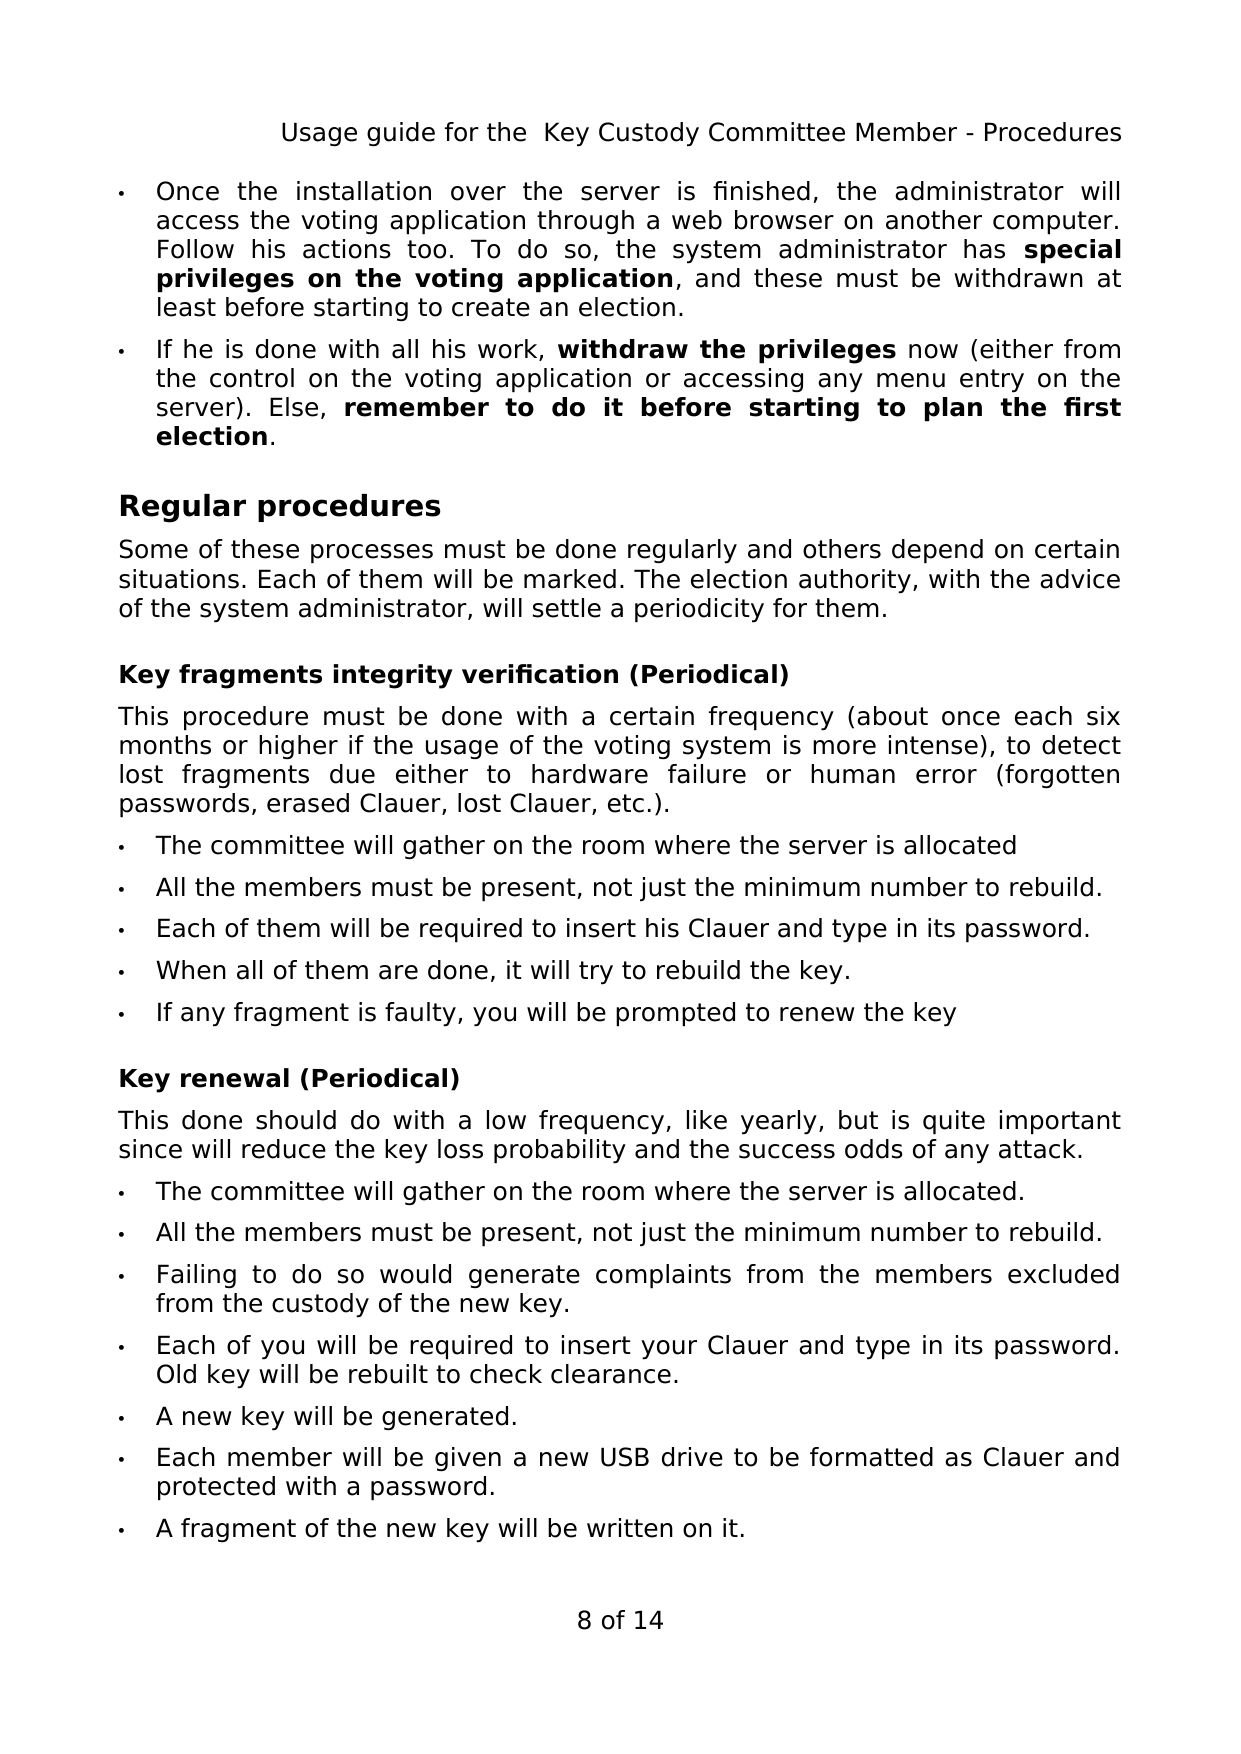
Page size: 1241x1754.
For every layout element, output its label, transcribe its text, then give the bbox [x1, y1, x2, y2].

list Failing to do so would generate complaints from the members excluded from the custody of the new key. [118, 1260, 1122, 1318]
text This done should do with a low frequency, like yearly, but is quite important since will reduce the key loss probability and the success odds of any attack. [118, 1106, 1122, 1164]
list When all of them are done, it will try to rebuild the key. [118, 956, 1122, 985]
text This procedure must be done with a certain frequency (about once each six months or higher if the usage of the voting system is more intense), to detect lost fragments due either to hardware failure or human error (forgotten passwords, erased Clauer, lost Clauer, etc.). [118, 702, 1122, 819]
subtitle Key renewal (Periodical) [118, 1064, 1122, 1093]
list The committee will gather on the room where the server is allocated [118, 831, 1122, 860]
text Some of these processes must be done regularly and others depend on certain situations. Each of them will be marked. The election authority, with the advice of the system administrator, will settle a periodicity for them. [118, 536, 1122, 623]
list Once the installation over the server is finished, the administrator will access the voting application through a web browser on another computer. Follow his actions too. To do so, the system administrator has special privileges on the voting application, and these must be withdrawn at least before starting to create an election. [118, 177, 1122, 323]
list All the members must be present, not just the minimum number to rebuild. [118, 873, 1122, 902]
subtitle Key fragments integrity verification (Periodical) [118, 661, 1122, 689]
list If any fragment is faulty, you will be prompted to renew the key [118, 998, 1122, 1027]
list A fragment of the new key will be written on it. [118, 1514, 1122, 1543]
list All the members must be present, not just the minimum number to rebuild. [118, 1218, 1122, 1248]
list Each member will be given a new USB drive to be formatted as Clauer and protected with a password. [118, 1443, 1122, 1502]
subtitle Regular procedures [118, 489, 1122, 523]
list A new key will be generated. [118, 1402, 1122, 1431]
list Each of them will be required to insert his Clauer and type in its password. [118, 914, 1122, 944]
list Each of you will be required to insert your Clauer and type in its password. Old key will be rebuilt to check clearance. [118, 1331, 1122, 1389]
list The committee will gather on the room where the server is allocated. [118, 1177, 1122, 1206]
list If he is done with all his work, withdraw the privileges now (either from the control on the voting application or accessing any menu entry on the server). Else, remember to do it before starting to plan the first election. [118, 335, 1122, 452]
